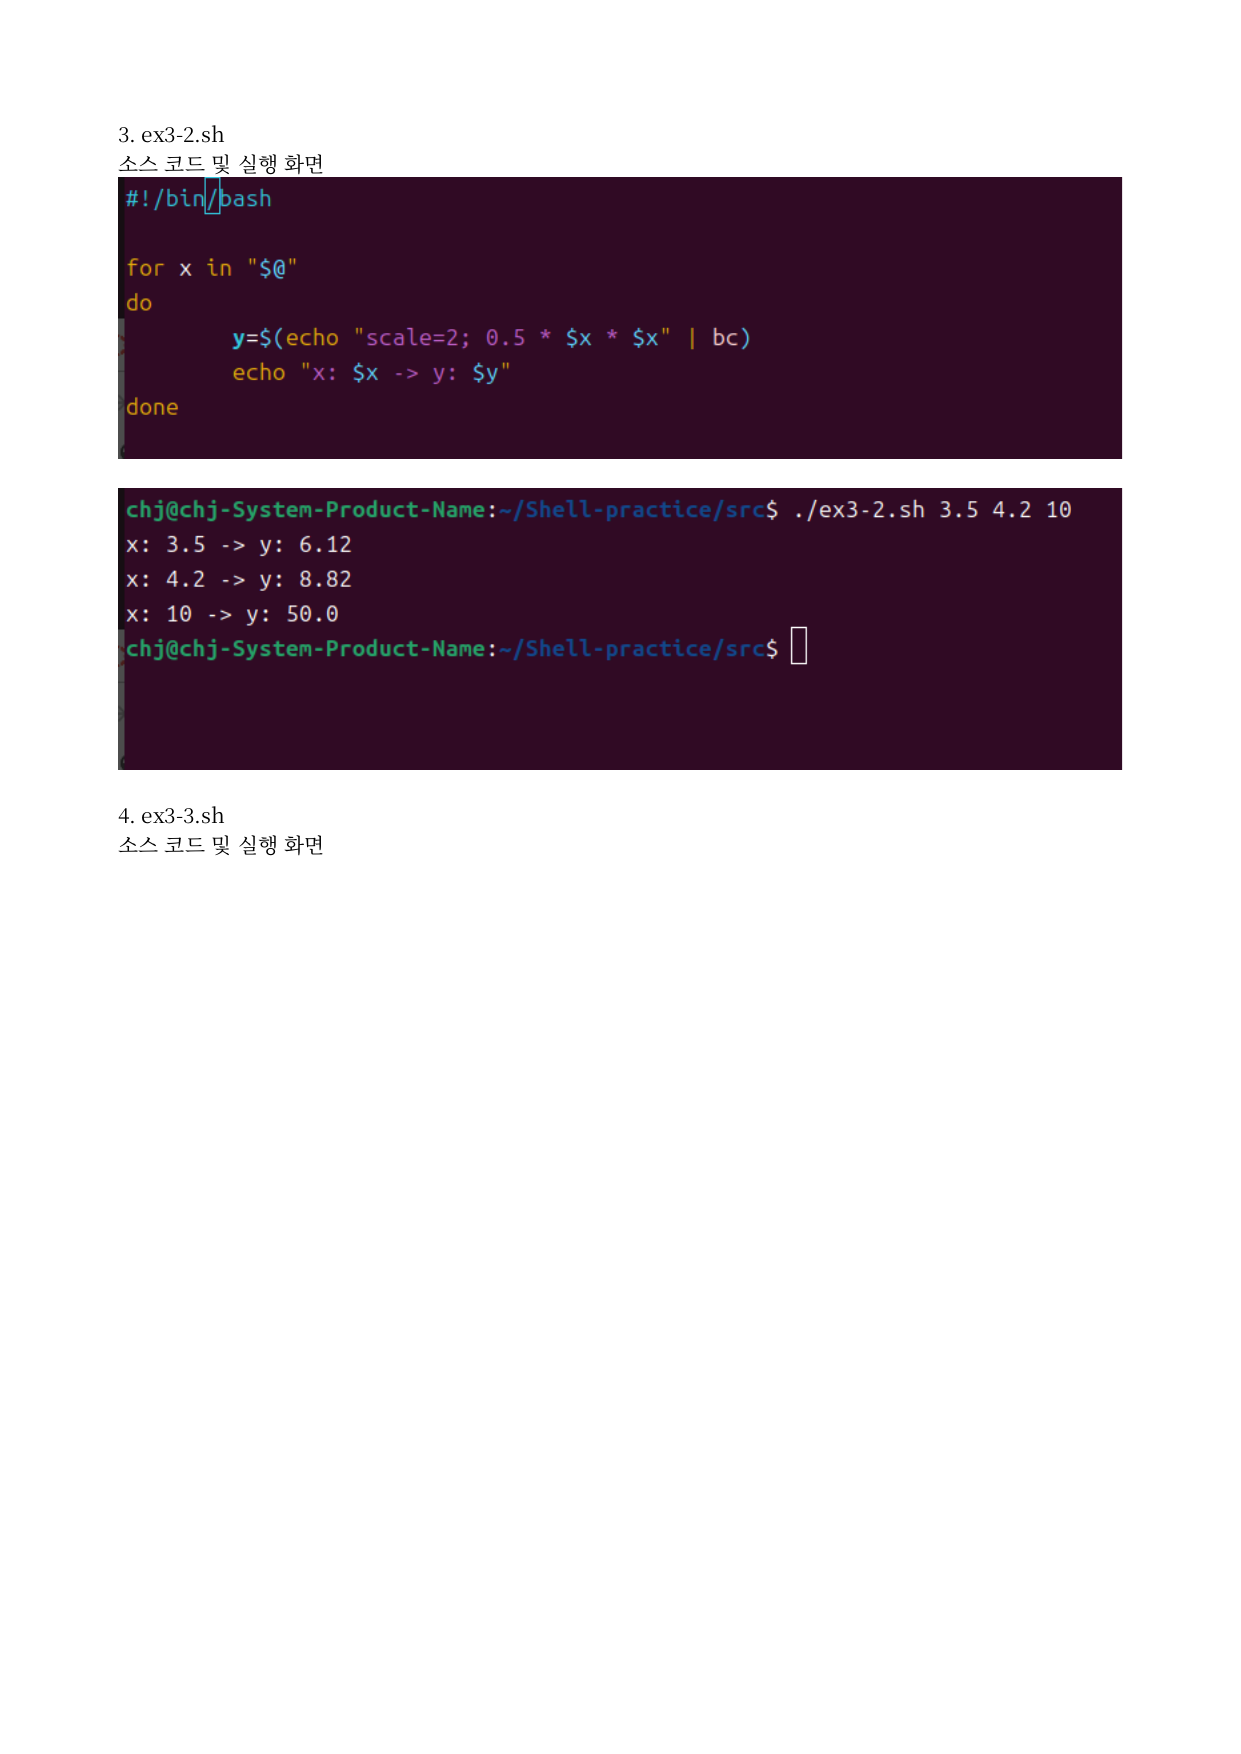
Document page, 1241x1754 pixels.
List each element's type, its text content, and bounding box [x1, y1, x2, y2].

text 소스 코드 및 실행 화면 [118, 148, 1122, 177]
text 소스 코드 및 실행 화면 [118, 829, 1122, 859]
text 4. ex3-3.sh [118, 799, 1122, 829]
picture [118, 488, 1123, 770]
text 3. ex3-2.sh [118, 118, 1122, 148]
picture [118, 177, 1123, 459]
